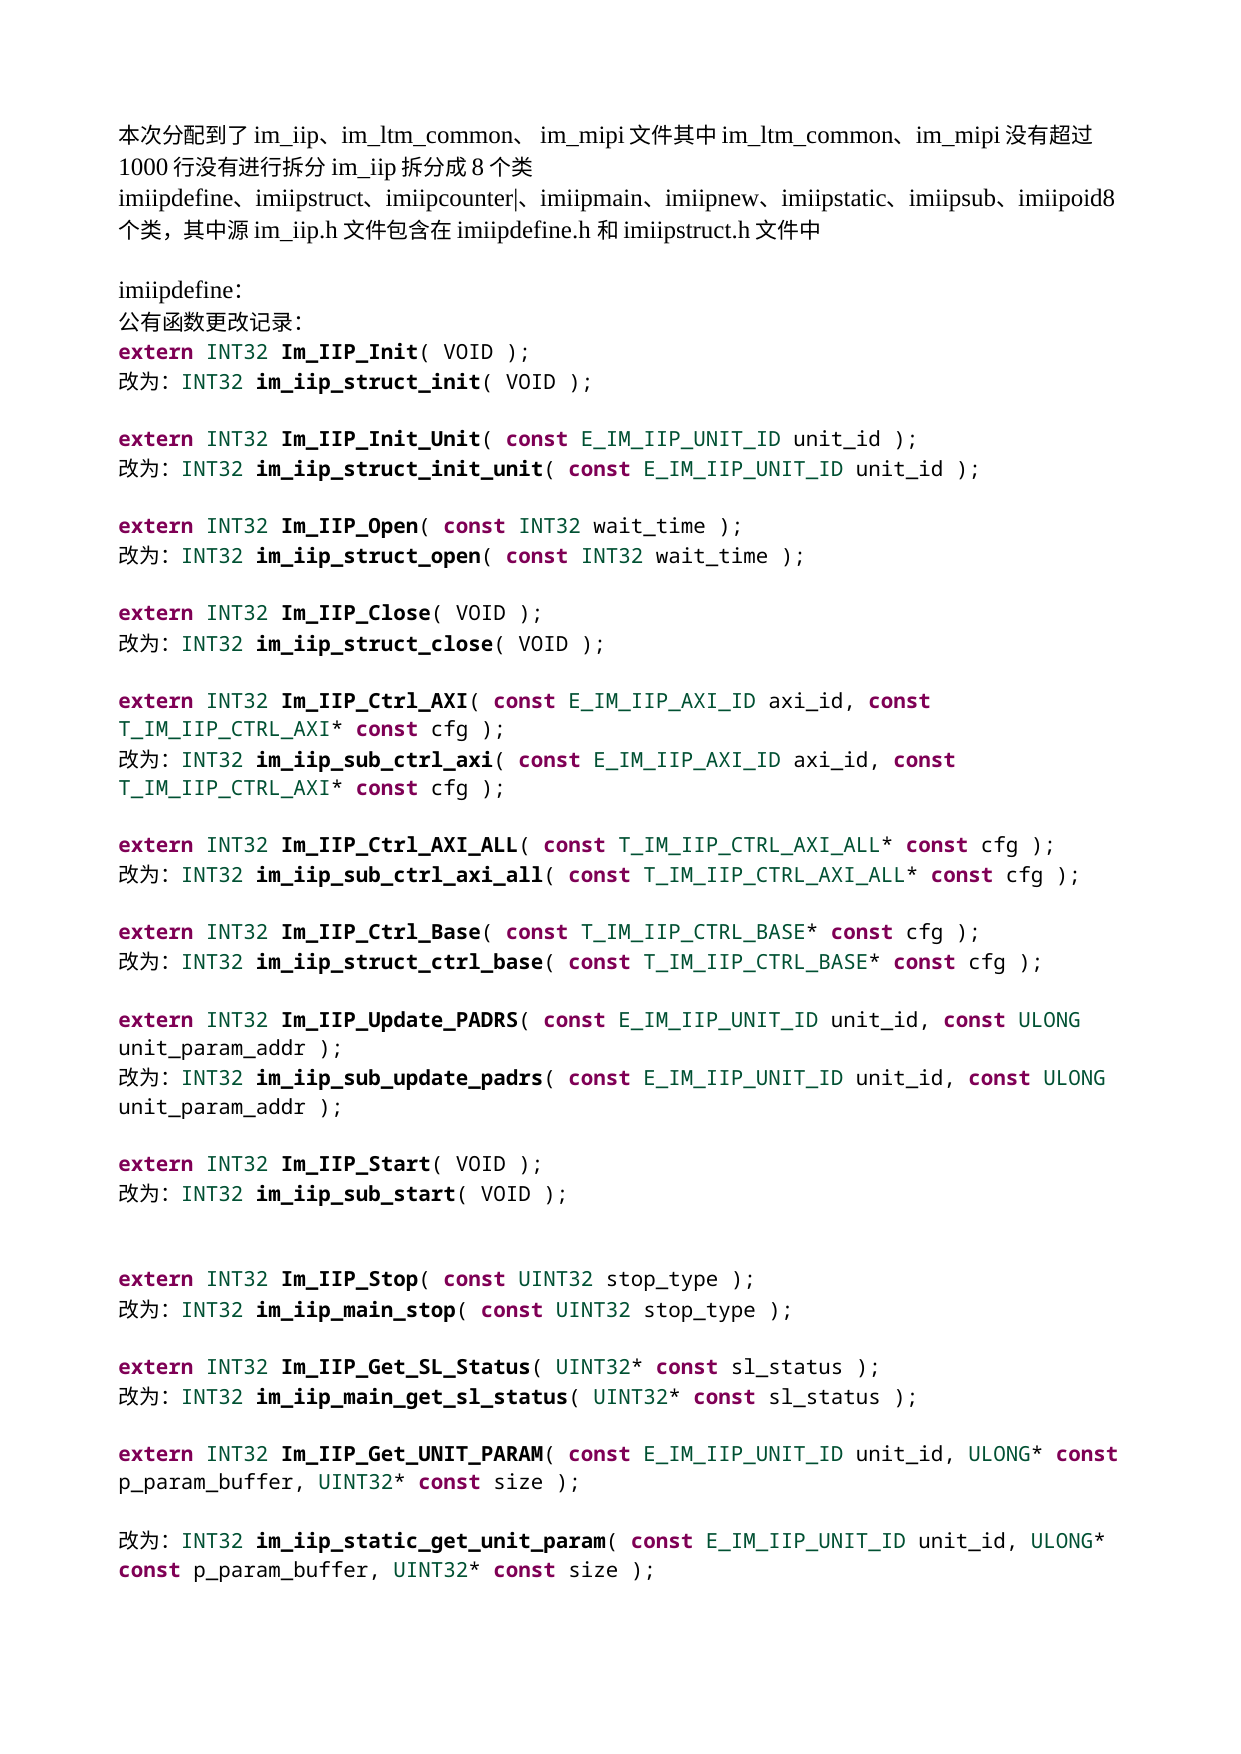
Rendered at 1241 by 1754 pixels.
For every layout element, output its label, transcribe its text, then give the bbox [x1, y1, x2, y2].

text 改为：INT32 im_iip_struct_init_unit( const E_IM_IIP_UNIT_ID unit_id ); [118, 452, 1122, 483]
text extern INT32 Im_IIP_Ctrl_Base( const T_IM_IIP_CTRL_BASE* const cfg ); [118, 917, 1122, 946]
text 改为：INT32 im_iip_struct_close( VOID ); [118, 627, 1122, 657]
text extern INT32 Im_IIP_Ctrl_AXI( const E_IM_IIP_AXI_ID axi_id, const T_IM_IIP_CTRL_AXI* const cfg ); [118, 686, 1122, 743]
text extern INT32 Im_IIP_Get_UNIT_PARAM( const E_IM_IIP_UNIT_ID unit_id, ULONG* const p_param_buffer, UINT32* const size ); [118, 1439, 1122, 1496]
text 改为：INT32 im_iip_main_stop( const UINT32 stop_type ); [118, 1293, 1122, 1323]
text extern INT32 Im_IIP_Init( VOID ); [118, 337, 1122, 365]
text 公有函数更改记录： [118, 305, 1122, 337]
text extern INT32 Im_IIP_Open( const INT32 wait_time ); [118, 511, 1122, 540]
text 改为：INT32 im_iip_static_get_unit_param( const E_IM_IIP_UNIT_ID unit_id, ULONG* const p_param_buffer, UINT32* const size ); [118, 1525, 1122, 1583]
text extern INT32 Im_IIP_Start( VOID ); [118, 1149, 1122, 1177]
text extern INT32 Im_IIP_Close( VOID ); [118, 598, 1122, 627]
text 改为：INT32 im_iip_struct_ctrl_base( const T_IM_IIP_CTRL_BASE* const cfg ); [118, 946, 1122, 976]
text 改为：INT32 im_iip_sub_start( VOID ); [118, 1177, 1122, 1207]
text 改为：INT32 im_iip_main_get_sl_status( UINT32* const sl_status ); [118, 1380, 1122, 1411]
text 改为：INT32 im_iip_sub_ctrl_axi_all( const T_IM_IIP_CTRL_AXI_ALL* const cfg ); [118, 858, 1122, 889]
text extern INT32 Im_IIP_Ctrl_AXI_ALL( const T_IM_IIP_CTRL_AXI_ALL* const cfg ); [118, 830, 1122, 858]
text 改为：INT32 im_iip_struct_init( VOID ); [118, 365, 1122, 396]
text 改为：INT32 im_iip_sub_update_padrs( const E_IM_IIP_UNIT_ID unit_id, const ULONG unit_param_addr ); [118, 1062, 1122, 1120]
text extern INT32 Im_IIP_Get_SL_Status( UINT32* const sl_status ); [118, 1352, 1122, 1380]
text 本次分配到了im_iip、im_ltm_common、 im_mipi文件其中im_ltm_common、im_mipi没有超过1000行没有进行拆分 im_iip拆分成8个类 imiipdefine、imiipstruct、imiipcounter|、imiipmain、imiipnew、imiipstatic、imiipsub、imiipoid8个类，其中源im_iip.h文件包含在imiipdefine.h 和imiipstruct.h文件中 [118, 118, 1122, 245]
text extern INT32 Im_IIP_Init_Unit( const E_IM_IIP_UNIT_ID unit_id ); [118, 424, 1122, 452]
text extern INT32 Im_IIP_Stop( const UINT32 stop_type ); [118, 1264, 1122, 1293]
text extern INT32 Im_IIP_Update_PADRS( const E_IM_IIP_UNIT_ID unit_id, const ULONG unit_param_addr ); [118, 1005, 1122, 1062]
text 改为：INT32 im_iip_struct_open( const INT32 wait_time ); [118, 540, 1122, 570]
text imiipdefine： [118, 273, 1122, 305]
text 改为：INT32 im_iip_sub_ctrl_axi( const E_IM_IIP_AXI_ID axi_id, const T_IM_IIP_CTRL_AXI* const cfg ); [118, 743, 1122, 802]
